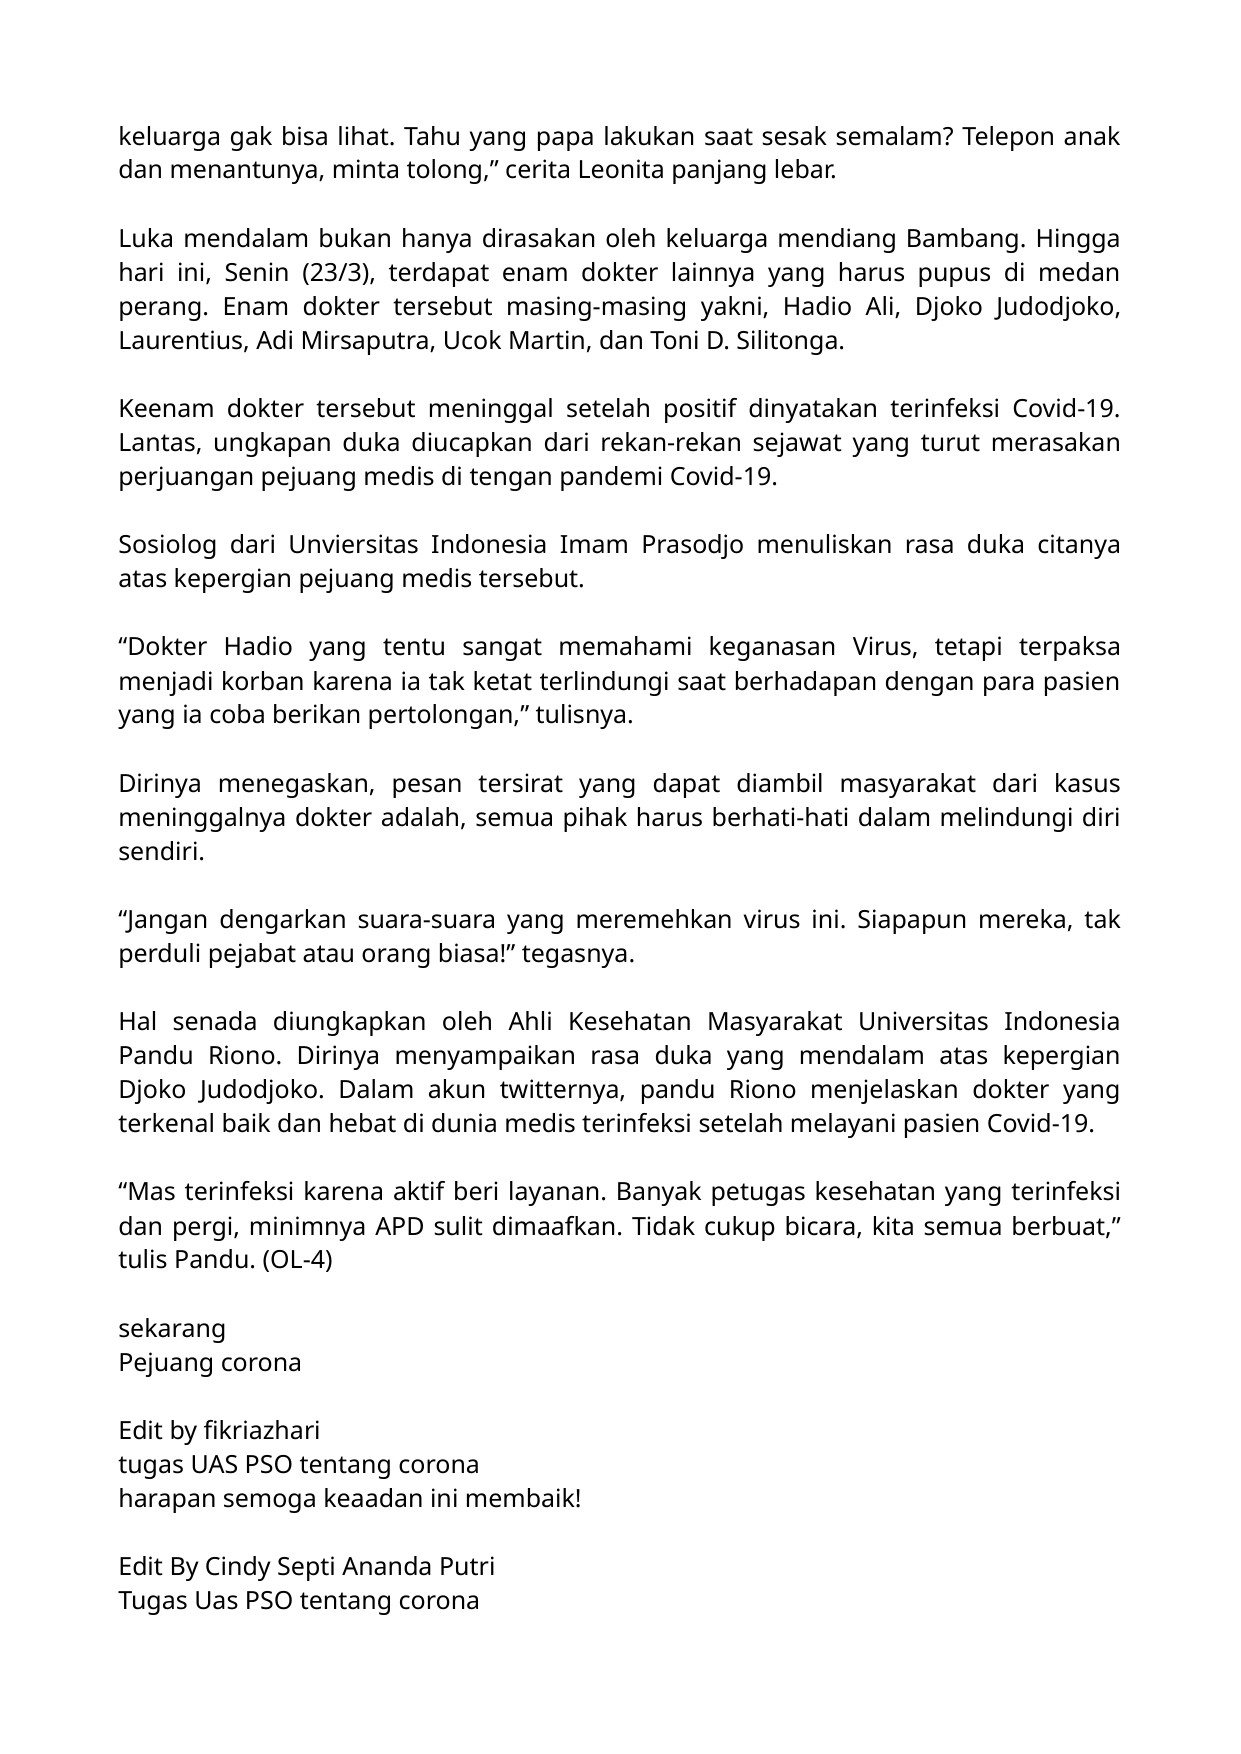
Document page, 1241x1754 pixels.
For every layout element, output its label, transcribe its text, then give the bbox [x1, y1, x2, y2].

text Edit By Cindy Septi Ananda Putri [118, 1549, 1122, 1583]
text “Jangan dengarkan suara-suara yang meremehkan virus ini. Siapapun mereka, tak perduli pejabat atau orang biasa!” tegasnya. [118, 902, 1122, 970]
text Pejuang corona [118, 1344, 1122, 1378]
text sekarang [118, 1310, 1122, 1344]
text Hal senada diungkapkan oleh Ahli Kesehatan Masyarakat Universitas Indonesia Pandu Riono. Dirinya menyampaikan rasa duka yang mendalam atas kepergian Djoko Judodjoko. Dalam akun twitternya, pandu Riono menjelaskan dokter yang terkenal baik dan hebat di dunia medis terinfeksi setelah melayani pasien Covid-19. [118, 1004, 1122, 1140]
text Edit by fikriazhari [118, 1412, 1122, 1447]
text Dirinya menegaskan, pesan tersirat yang dapat diambil masyarakat dari kasus meninggalnya dokter adalah, semua pihak harus berhati-hati dalam melindungi diri sendiri. [118, 765, 1122, 867]
text “Dokter Hadio yang tentu sangat memahami keganasan Virus, tetapi terpaksa menjadi korban karena ia tak ketat terlindungi saat berhadapan dengan para pasien yang ia coba berikan pertolongan,” tulisnya. [118, 629, 1122, 731]
text Sosiolog dari Unviersitas Indonesia Imam Prasodjo menuliskan rasa duka citanya atas kepergian pejuang medis tersebut. [118, 527, 1122, 595]
text “Mas terinfeksi karena aktif beri layanan. Banyak petugas kesehatan yang terinfeksi dan pergi, minimnya APD sulit dimaafkan. Tidak cukup bicara, kita semua berbuat,” tulis Pandu. (OL-4) [118, 1174, 1122, 1276]
text harapan semoga keaadan ini membaik! [118, 1481, 1122, 1515]
text tugas UAS PSO tentang corona [118, 1447, 1122, 1481]
text Tugas Uas PSO tentang corona [118, 1583, 1122, 1617]
text Keenam dokter tersebut meninggal setelah positif dinyatakan terinfeksi Covid-19. Lantas, ungkapan duka diucapkan dari rekan-rekan sejawat yang turut merasakan perjuangan pejuang medis di tengan pandemi Covid-19. [118, 391, 1122, 493]
text Luka mendalam bukan hanya dirasakan oleh keluarga mendiang Bambang. Hingga hari ini, Senin (23/3), terdapat enam dokter lainnya yang harus pupus di medan perang. Enam dokter tersebut masing-masing yakni, Hadio Ali, Djoko Judodjoko, Laurentius, Adi Mirsaputra, Ucok Martin, dan Toni D. Silitonga. [118, 220, 1122, 357]
text keluarga gak bisa lihat. Tahu yang papa lakukan saat sesak semalam? Telepon anak dan menantunya, minta tolong,” cerita Leonita panjang lebar. [118, 118, 1122, 186]
